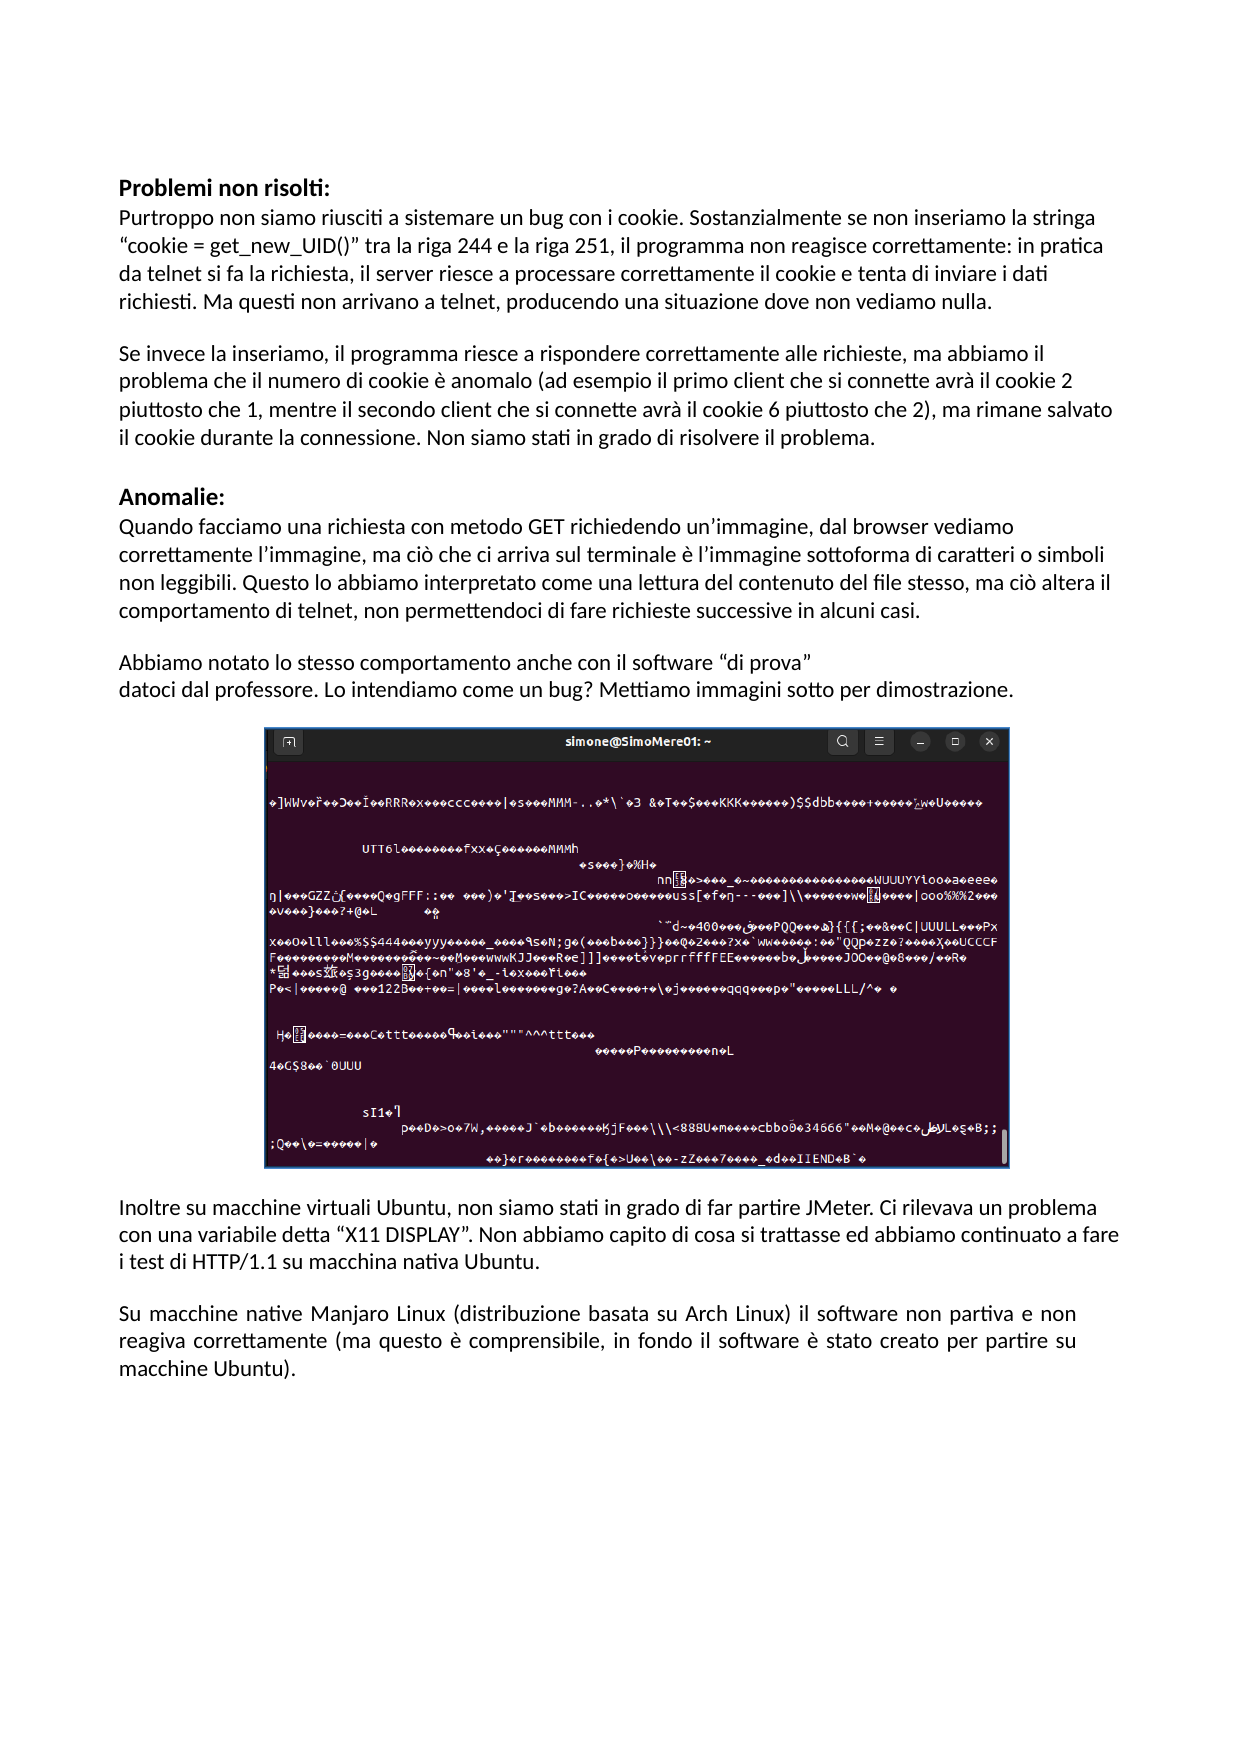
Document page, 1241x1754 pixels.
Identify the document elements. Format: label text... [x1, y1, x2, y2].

text Se invece la inseriamo, il programma riesce a rispondere correttamente alle richieste, ma abbiamo il problema che il numero di cookie è anomalo (ad esempio il primo client che si connette avrà il cookie 2 piuttosto che 1, mentre il secondo client che si connette avrà il cookie 6 piuttosto che 2), ma rimane salvato il cookie durante la connessione. Non siamo stati in grado di risolvere il problema. [119, 339, 1121, 451]
text Inoltre su macchine virtuali Ubuntu, non siamo stati in grado di far partire JMeter. Ci rilevava un problema con una variabile detta “X11 DISPLAY”. Non abbiamo capito di cosa si trattasse ed abbiamo continuato a fare i test di HTTP/1.1 su macchina nativa Ubuntu. [119, 1193, 1121, 1275]
text Su macchine native Manjaro Linux (distribuzione basata su Arch Linux) il software non partiva e non reagiva correttamente (ma questo è comprensibile, in fondo il software è stato creato per partire su macchine Ubuntu). [119, 1300, 1079, 1382]
text Purtroppo non siamo riusciti a sistemare un bug con i cookie. Sostanzialmente se non inseriamo la stringa “cookie = get_new_UID()” tra la riga 244 e la riga 251, il programma non reagisce correttamente: in pratica da telnet si fa la richiesta, il server riesce a processare correttamente il cookie e tenta di inviare i dati richiesti. Ma questi non arrivano a telnet, producendo una situazione dove non vediamo nulla. [119, 203, 1112, 315]
text Abbiamo notato lo stesso comportamento anche con il software “di prova” [119, 649, 1054, 676]
text datoci dal professore. Lo intendiamo come un bug? Mettiamo immagini sotto per dimostrazione. [119, 676, 1054, 702]
text Anomalie: [119, 481, 1121, 512]
text Problemi non risolti: [119, 172, 1121, 203]
text Quando facciamo una richiesta con metodo GET richiedendo un’immagine, dal browser vediamo correttamente l’immagine, ma ciò che ci arriva sul terminale è l’immagine sottoforma di caratteri o simboli non leggibili. Questo lo abbiamo interpretato come una lettura del contenuto del file stesso, ma ciò altera il comportamento di telnet, non permettendoci di fare richieste successive in alcuni casi. [119, 512, 1119, 624]
picture [266, 730, 1008, 1166]
